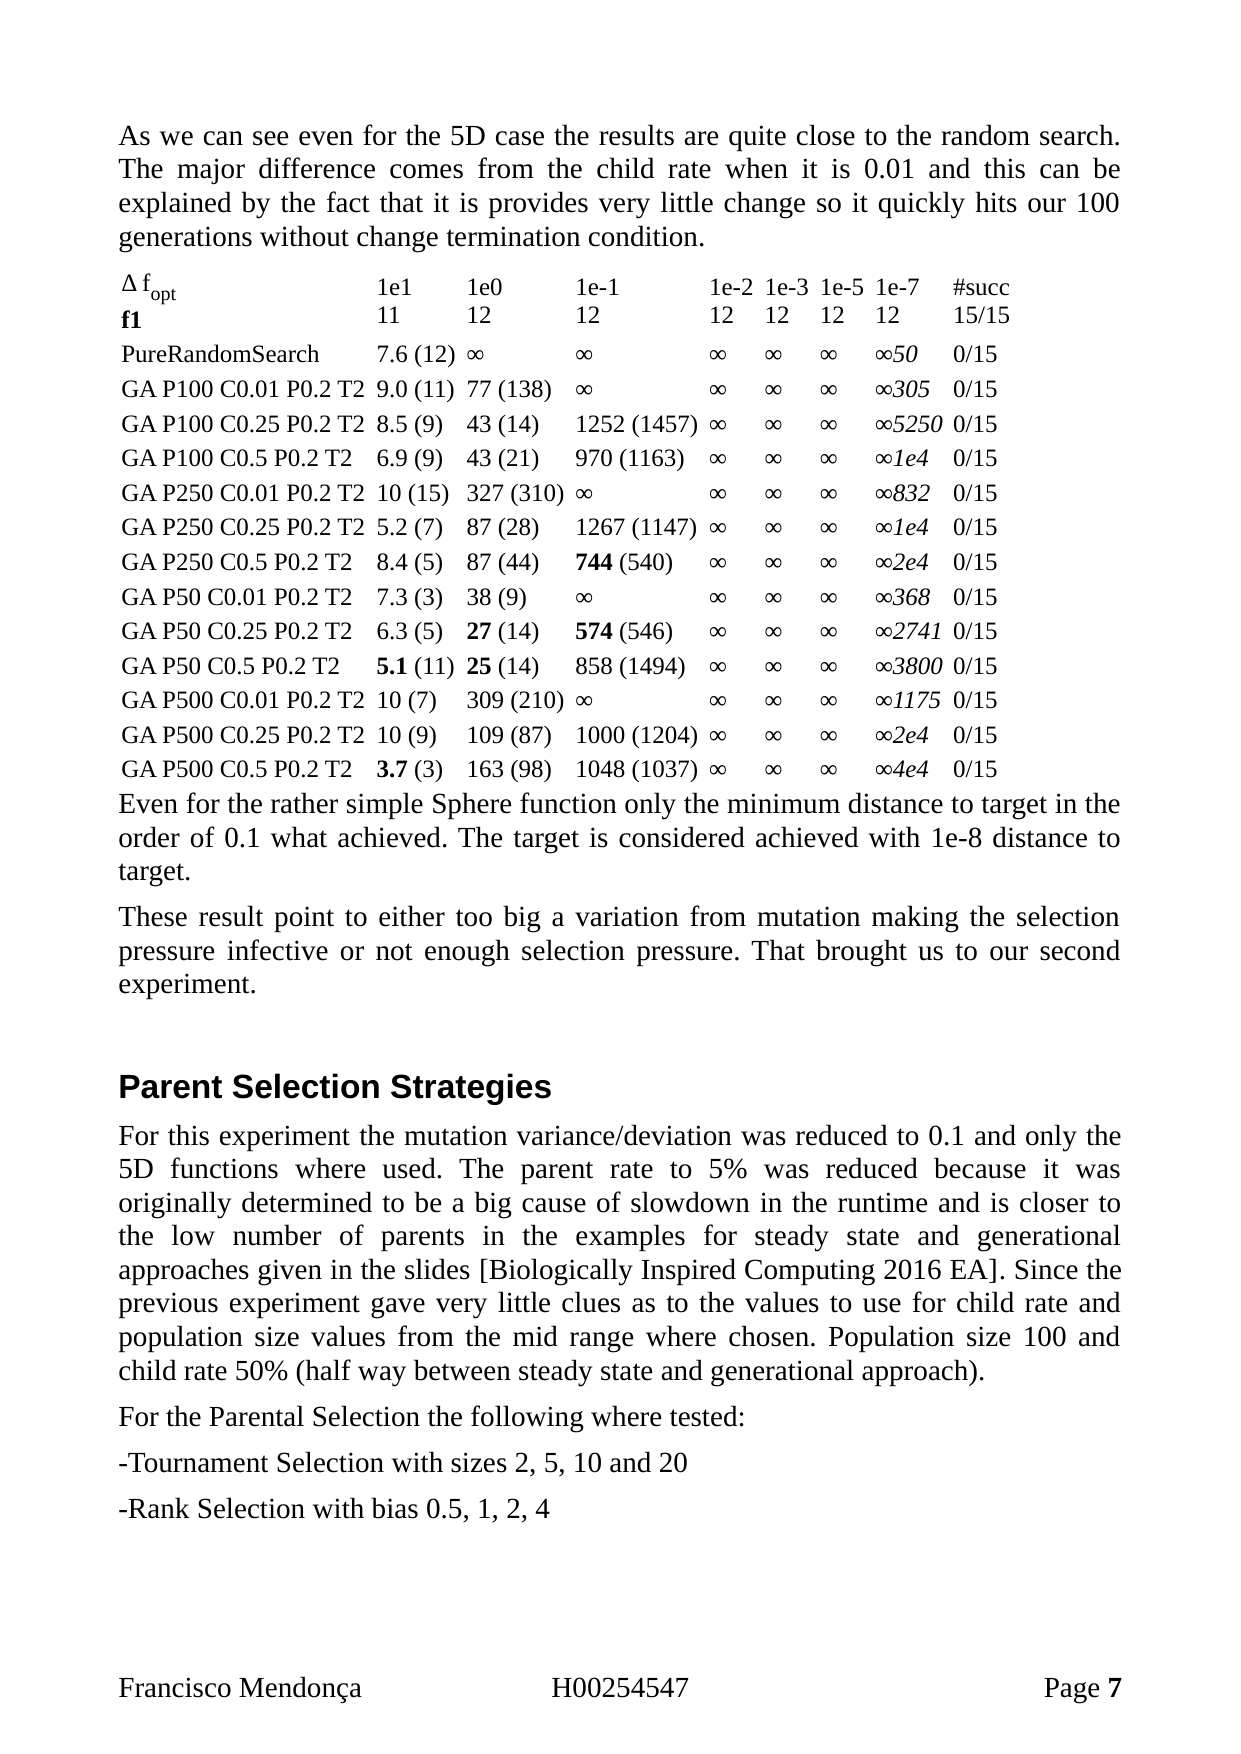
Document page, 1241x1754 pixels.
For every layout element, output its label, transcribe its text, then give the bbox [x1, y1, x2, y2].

table_cell ∞ [706, 510, 761, 544]
table_cell ∞ [706, 440, 761, 475]
table_cell 6.3 (5) [374, 613, 463, 648]
table_cell GA P50 C0.5 P0.2 T2 [118, 648, 373, 682]
table_cell 25 (14) [464, 648, 572, 682]
table_cell ∞ [817, 683, 872, 717]
table_cell 7.6 (12) [374, 337, 463, 371]
table_cell ∞ [817, 648, 872, 682]
text For the Parental Selection the following where tested: [118, 1399, 1122, 1432]
table_cell ∞ [706, 717, 761, 752]
table_cell ∞ [817, 510, 872, 544]
table_cell ∞ [761, 371, 817, 406]
table_cell ∞1e4 [872, 510, 950, 544]
table_cell ∞ [572, 475, 706, 509]
table_cell ∞ [706, 579, 761, 613]
table_cell GA P50 C0.25 P0.2 T2 [118, 613, 373, 648]
table_cell ∞ [706, 752, 761, 786]
table_cell GA P250 C0.01 P0.2 T2 [118, 475, 373, 509]
table_cell 1267 (1147) [572, 510, 706, 544]
table_header 1e-3 12 [761, 265, 817, 337]
table_cell 1000 (1204) [572, 717, 706, 752]
table_header 1e-7 12 [872, 265, 950, 337]
table_header 1e-5 12 [817, 265, 872, 337]
table_cell ∞ [706, 648, 761, 682]
table_cell ∞50 [872, 337, 950, 371]
table_cell ∞ [817, 371, 872, 406]
table_cell 3.7 (3) [374, 752, 463, 786]
table_header 1e0 12 [464, 265, 572, 337]
table_cell 0/15 [950, 337, 1022, 371]
table_cell ∞ [464, 337, 572, 371]
table_cell PureRandomSearch [118, 337, 373, 371]
table_cell ∞2741 [872, 613, 950, 648]
table_cell 0/15 [950, 648, 1022, 682]
table_cell GA P250 C0.25 P0.2 T2 [118, 510, 373, 544]
table_cell ∞ [706, 475, 761, 509]
text -Tournament Selection with sizes 2, 5, 10 and 20 [118, 1445, 1122, 1478]
table_cell 574 (546) [572, 613, 706, 648]
table_cell 0/15 [950, 406, 1022, 440]
table_cell 1252 (1457) [572, 406, 706, 440]
table_cell ∞ [761, 579, 817, 613]
table_cell 0/15 [950, 717, 1022, 752]
table_cell 309 (210) [464, 683, 572, 717]
table_cell 327 (310) [464, 475, 572, 509]
table_cell ∞ [817, 544, 872, 579]
table_cell 0/15 [950, 544, 1022, 579]
table_cell 87 (44) [464, 544, 572, 579]
table_cell 0/15 [950, 510, 1022, 544]
table_cell ∞3800 [872, 648, 950, 682]
table_cell 163 (98) [464, 752, 572, 786]
table_cell 0/15 [950, 579, 1022, 613]
table_cell ∞ [817, 475, 872, 509]
table_cell GA P500 C0.5 P0.2 T2 [118, 752, 373, 786]
table_header #succ 15/15 [950, 265, 1022, 337]
table_cell ∞ [706, 683, 761, 717]
table_cell GA P500 C0.01 P0.2 T2 [118, 683, 373, 717]
table_cell ∞ [817, 717, 872, 752]
table_cell 10 (7) [374, 683, 463, 717]
table_cell ∞305 [872, 371, 950, 406]
text These result point to either too big a variation from mutation making the selection pressure infective or not enough selection pressure. That brought us to our second experiment. [118, 899, 1122, 1000]
table_cell ∞ [761, 406, 817, 440]
table_cell 8.5 (9) [374, 406, 463, 440]
table_cell GA P250 C0.5 P0.2 T2 [118, 544, 373, 579]
table_cell ∞ [761, 683, 817, 717]
text For this experiment the mutation variance/deviation was reduced to 0.1 and only the 5D functions where used. The parent rate to 5% was reduced because it was originally determined to be a big cause of slowdown in the runtime and is closer to the low number of parents in the examples for steady state and generational approaches given in the slides [Biologically Inspired Computing 2016 EA]. Since the previous experiment gave very little clues as to the values to use for child rate and population size values from the mid range where chosen. Population size 100 and child rate 50% (half way between steady state and generational approach). [118, 1118, 1122, 1386]
table_cell 7.3 (3) [374, 579, 463, 613]
table_cell 744 (540) [572, 544, 706, 579]
table_cell ∞ [761, 510, 817, 544]
table_cell 0/15 [950, 371, 1022, 406]
table_cell 5.1 (11) [374, 648, 463, 682]
table_cell ∞ [572, 579, 706, 613]
table_cell 858 (1494) [572, 648, 706, 682]
table_cell 10 (9) [374, 717, 463, 752]
table_cell ∞ [817, 406, 872, 440]
table_cell 0/15 [950, 752, 1022, 786]
table_cell GA P100 C0.5 P0.2 T2 [118, 440, 373, 475]
table_cell ∞832 [872, 475, 950, 509]
table_cell ∞4e4 [872, 752, 950, 786]
table_cell 43 (14) [464, 406, 572, 440]
table_header 1e1 11 [374, 265, 463, 337]
table_cell GA P50 C0.01 P0.2 T2 [118, 579, 373, 613]
table_cell ∞ [761, 475, 817, 509]
table_cell ∞ [761, 440, 817, 475]
table_cell ∞ [761, 544, 817, 579]
table_cell 0/15 [950, 683, 1022, 717]
table_cell ∞5250 [872, 406, 950, 440]
table_cell ∞ [706, 371, 761, 406]
table_cell ∞ [706, 613, 761, 648]
table_header Δ fopt f1 [118, 265, 373, 337]
table_cell ∞ [761, 717, 817, 752]
table_cell ∞ [572, 337, 706, 371]
text -Rank Selection with bias 0.5, 1, 2, 4 [118, 1491, 1122, 1524]
table_cell ∞ [572, 371, 706, 406]
table_cell ∞2e4 [872, 544, 950, 579]
table_cell 970 (1163) [572, 440, 706, 475]
table_cell 9.0 (11) [374, 371, 463, 406]
table_cell 8.4 (5) [374, 544, 463, 579]
table_cell ∞ [761, 648, 817, 682]
table_cell 0/15 [950, 440, 1022, 475]
table_cell ∞368 [872, 579, 950, 613]
table_cell ∞1e4 [872, 440, 950, 475]
table_cell 10 (15) [374, 475, 463, 509]
table_header 1e-1 12 [572, 265, 706, 337]
table_cell ∞ [761, 337, 817, 371]
table_cell GA P100 C0.01 P0.2 T2 [118, 371, 373, 406]
table_cell 5.2 (7) [374, 510, 463, 544]
table_cell ∞ [706, 406, 761, 440]
table_cell ∞ [817, 579, 872, 613]
table_cell GA P500 C0.25 P0.2 T2 [118, 717, 373, 752]
table_cell 1048 (1037) [572, 752, 706, 786]
table_cell 0/15 [950, 475, 1022, 509]
subtitle Parent Selection Strategies [118, 1067, 1122, 1105]
table_cell 0/15 [950, 613, 1022, 648]
table_cell ∞ [572, 683, 706, 717]
table_cell ∞ [761, 613, 817, 648]
text Even for the rather simple Sphere function only the minimum distance to target in the order of 0.1 what achieved. The target is considered achieved with 1e-8 distance to target. [118, 786, 1122, 887]
table_cell ∞ [706, 337, 761, 371]
table_cell 43 (21) [464, 440, 572, 475]
table_cell ∞ [817, 337, 872, 371]
table_cell 87 (28) [464, 510, 572, 544]
table_cell 6.9 (9) [374, 440, 463, 475]
table_cell ∞ [817, 440, 872, 475]
table_cell 38 (9) [464, 579, 572, 613]
table_cell ∞ [817, 613, 872, 648]
text As we can see even for the 5D case the results are quite close to the random search. The major difference comes from the child rate when it is 0.01 and this can be explained by the fact that it is provides very little change so it quickly hits our 100 generations without change termination condition. [118, 118, 1122, 252]
table_cell ∞2e4 [872, 717, 950, 752]
table_cell 27 (14) [464, 613, 572, 648]
table_cell 77 (138) [464, 371, 572, 406]
table_cell ∞1175 [872, 683, 950, 717]
table_header 1e-2 12 [706, 265, 761, 337]
table_cell GA P100 C0.25 P0.2 T2 [118, 406, 373, 440]
table_cell ∞ [761, 752, 817, 786]
table_cell ∞ [706, 544, 761, 579]
table_cell ∞ [817, 752, 872, 786]
table_cell 109 (87) [464, 717, 572, 752]
